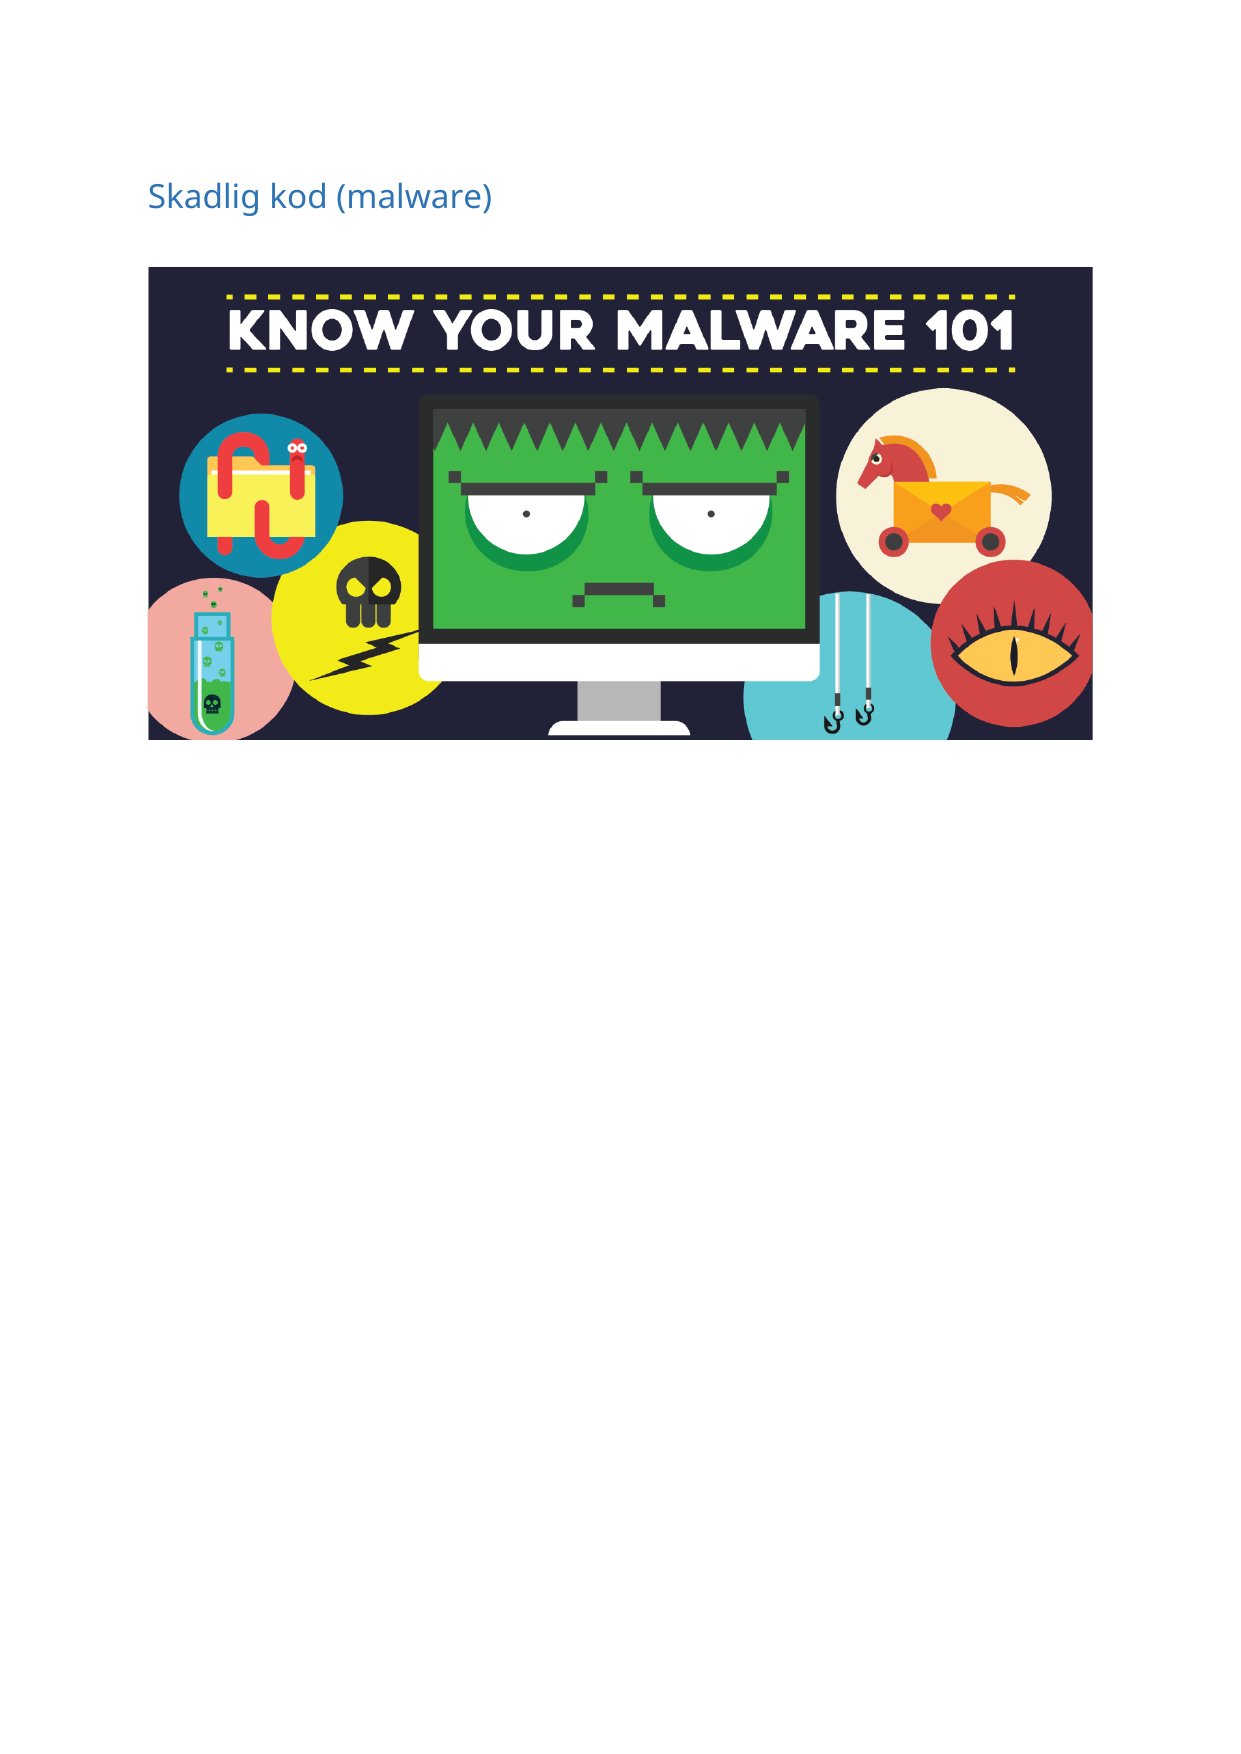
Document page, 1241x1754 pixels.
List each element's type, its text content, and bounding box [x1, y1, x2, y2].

subtitle Skadlig kod (malware) [148, 173, 1093, 218]
